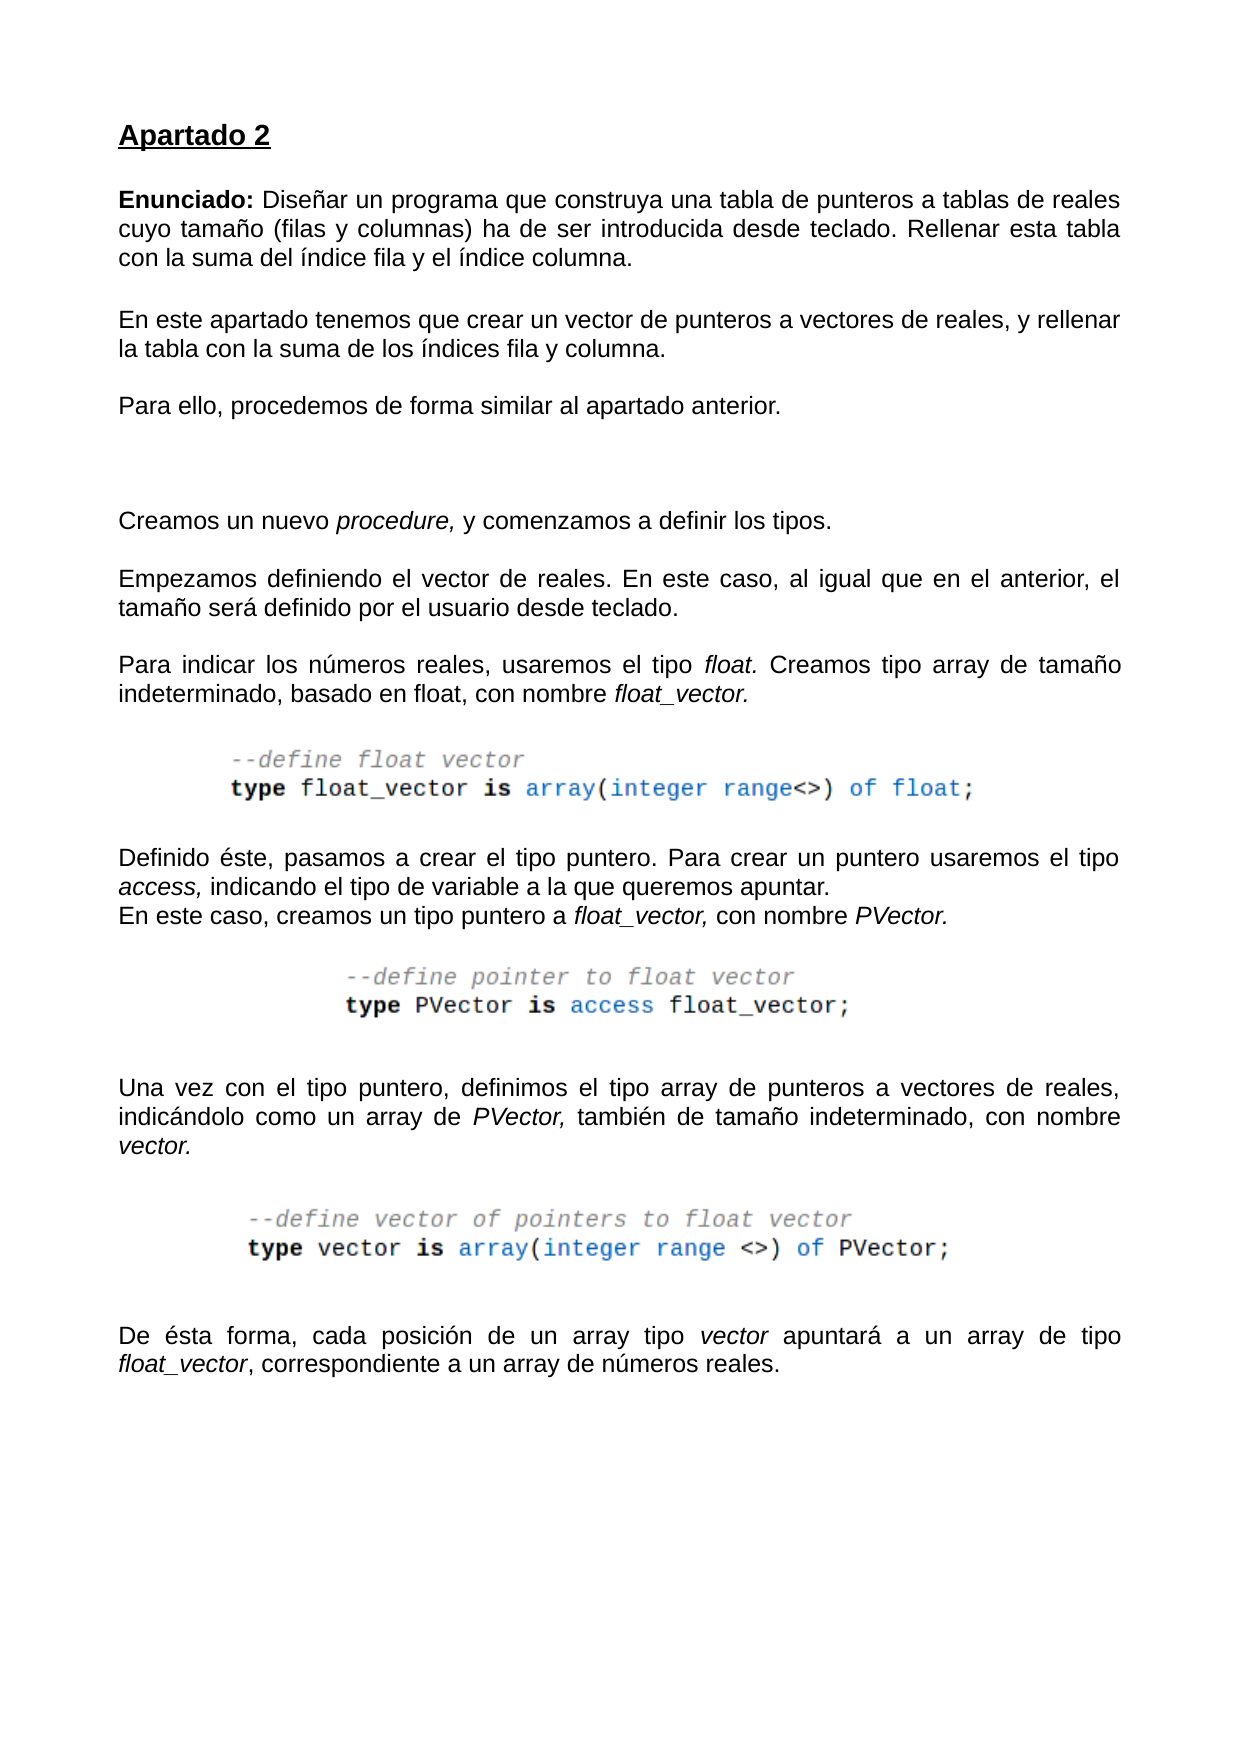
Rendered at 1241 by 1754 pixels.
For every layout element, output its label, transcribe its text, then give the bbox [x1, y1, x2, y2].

text Apartado 2 [118, 118, 1122, 152]
text De ésta forma, cada posición de un array tipo vector apuntará a un array de tipo float_vector, correspondiente a un array de números reales. [118, 1321, 1122, 1378]
text Empezamos definiendo el vector de reales. En este caso, al igual que en el anterior, el tamaño será definido por el usuario desde teclado. [118, 564, 1122, 621]
picture [227, 1203, 1013, 1264]
text Para ello, procedemos de forma similar al apartado anterior. [118, 391, 1122, 420]
picture [213, 736, 1028, 815]
text En este caso, creamos un tipo puntero a float_vector, con nombre PVector. [118, 901, 1122, 929]
text Definido éste, pasamos a crear el tipo puntero. Para crear un puntero usaremos el tipo access, indicando el tipo de variable a la que queremos apuntar. [118, 843, 1122, 901]
text Para indicar los números reales, usaremos el tipo float. Creamos tipo array de tamaño indeterminado, basado en float, con nombre float_vector. [118, 650, 1122, 707]
picture [331, 958, 910, 1035]
text Creamos un nuevo procedure, y comenzamos a definir los tipos. [118, 506, 1122, 535]
text Enunciado: Diseñar un programa que construya una tabla de punteros a tablas de reales cuyo tamaño (filas y columnas) ha de ser introducida desde teclado. Rellenar esta tabla con la suma del índice fila y el índice columna. [118, 185, 1122, 271]
text Una vez con el tipo puntero, definimos el tipo array de punteros a vectores de reales, indicándolo como un array de PVector, también de tamaño indeterminado, con nombre vector. [118, 1073, 1122, 1159]
text En este apartado tenemos que crear un vector de punteros a vectores de reales, y rellenar la tabla con la suma de los índices fila y columna. [118, 305, 1122, 362]
